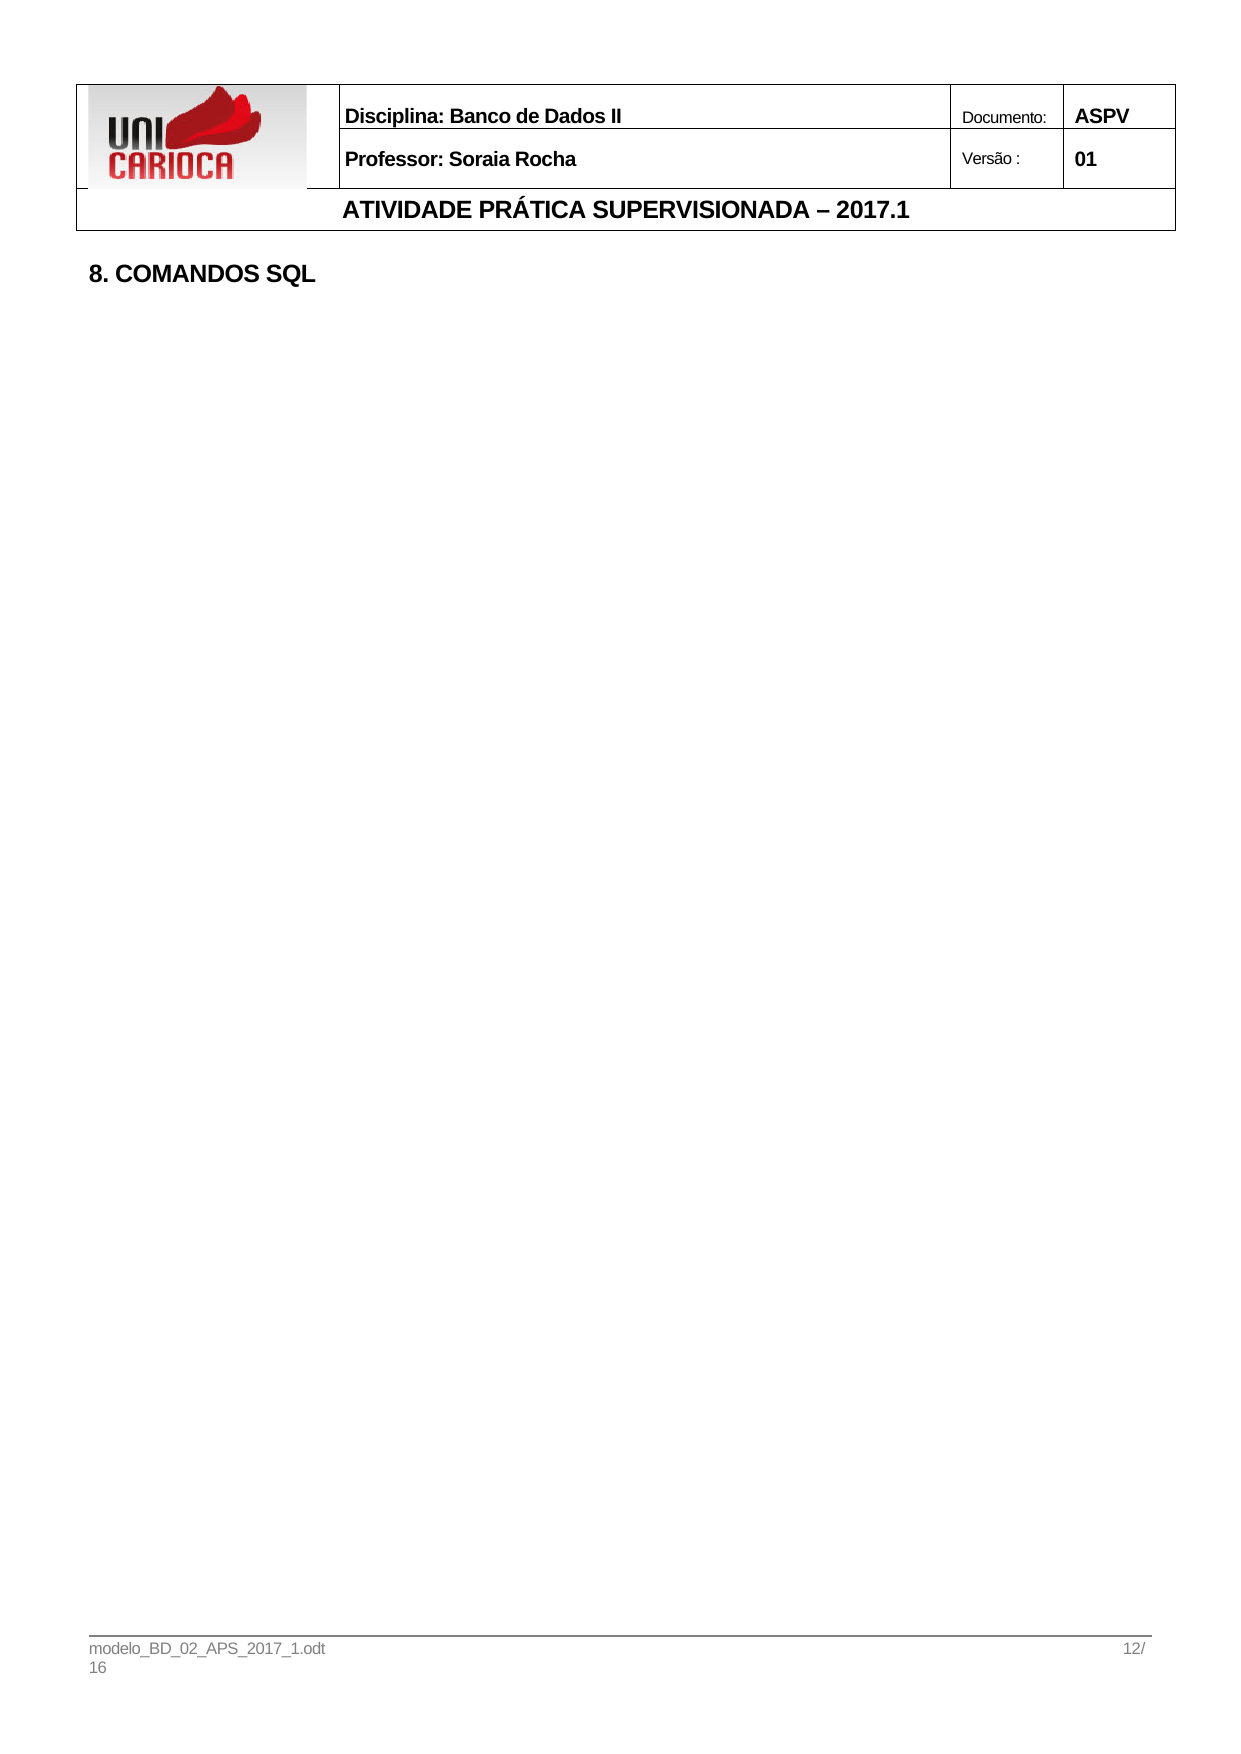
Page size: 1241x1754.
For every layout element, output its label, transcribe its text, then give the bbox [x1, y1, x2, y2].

subtitle 8. COMANDOS SQL [89, 259, 1152, 287]
picture [88, 85, 307, 189]
